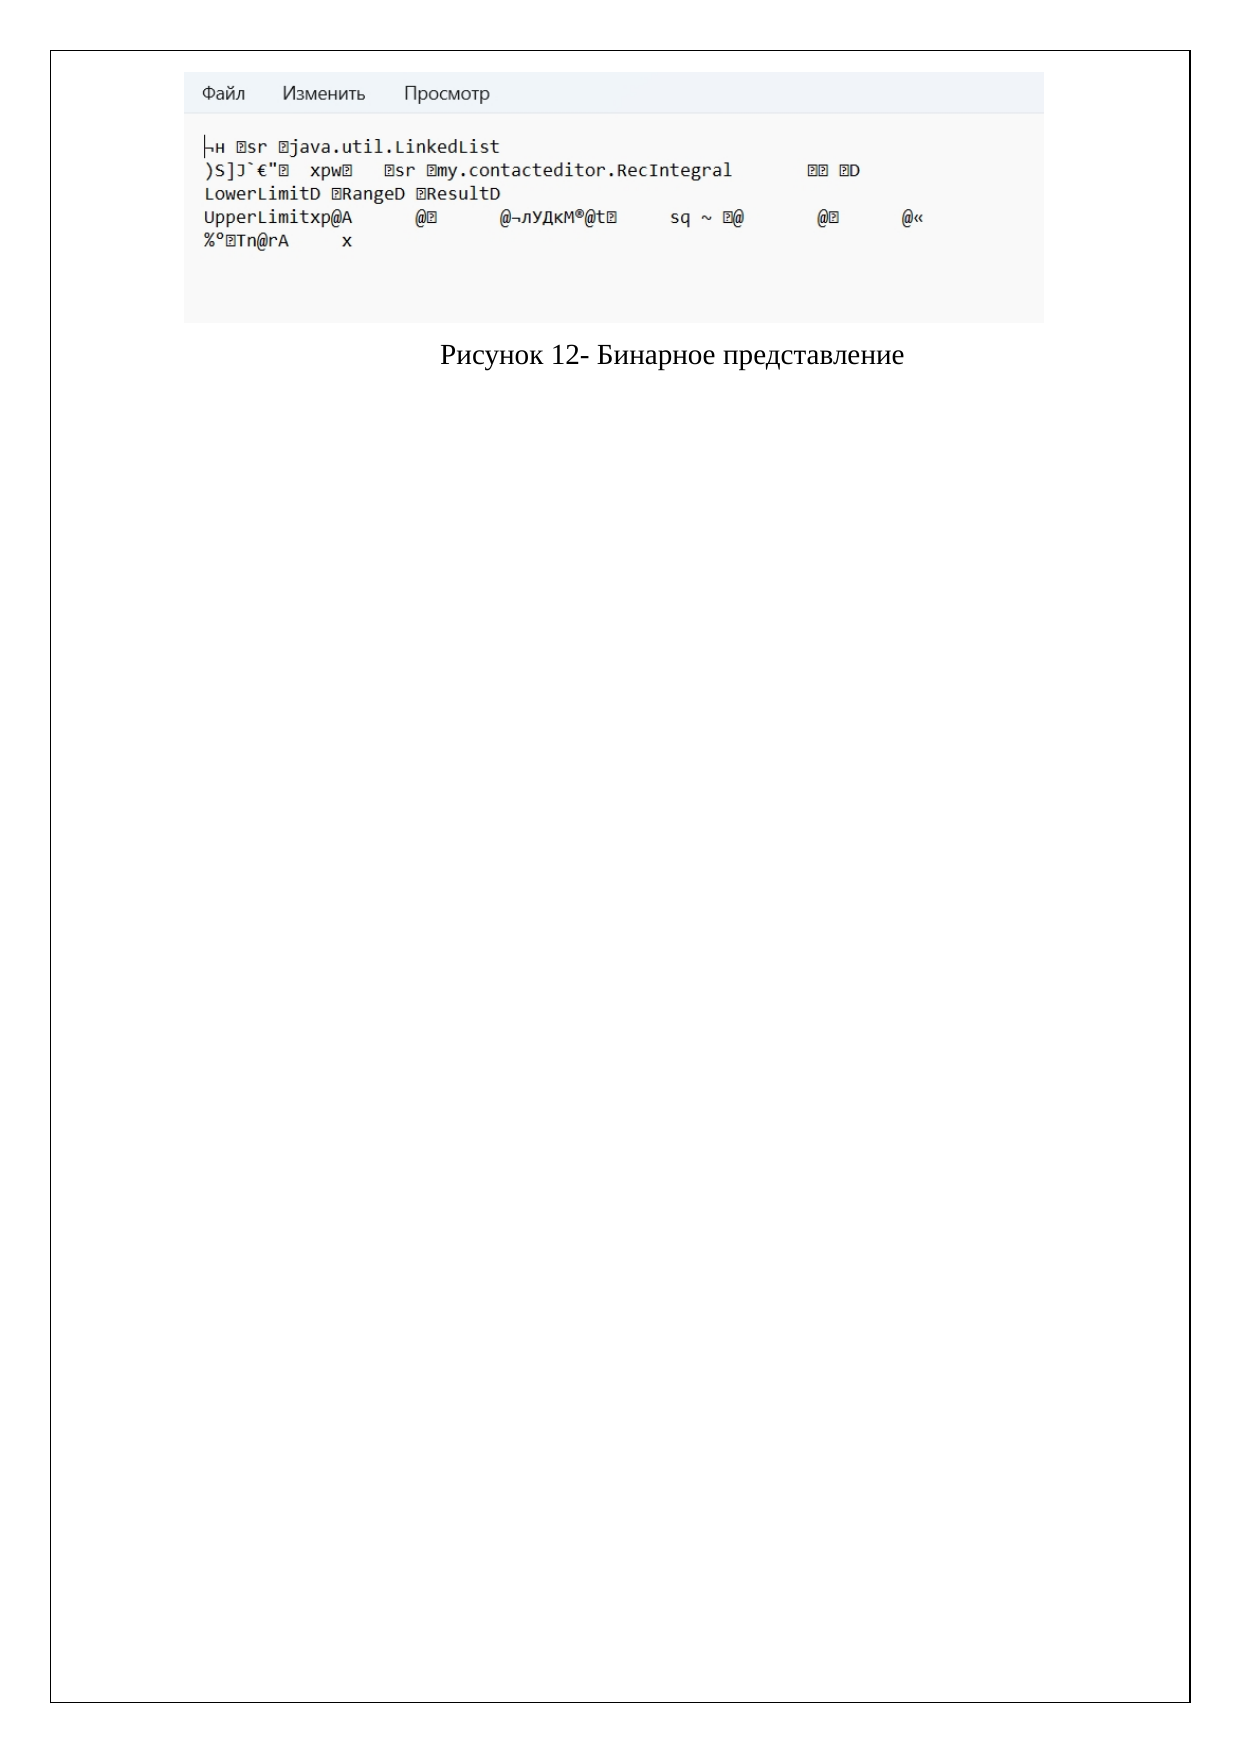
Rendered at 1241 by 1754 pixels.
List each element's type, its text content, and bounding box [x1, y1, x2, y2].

text Рисунок 12- Бинарное представление [118, 337, 1168, 371]
